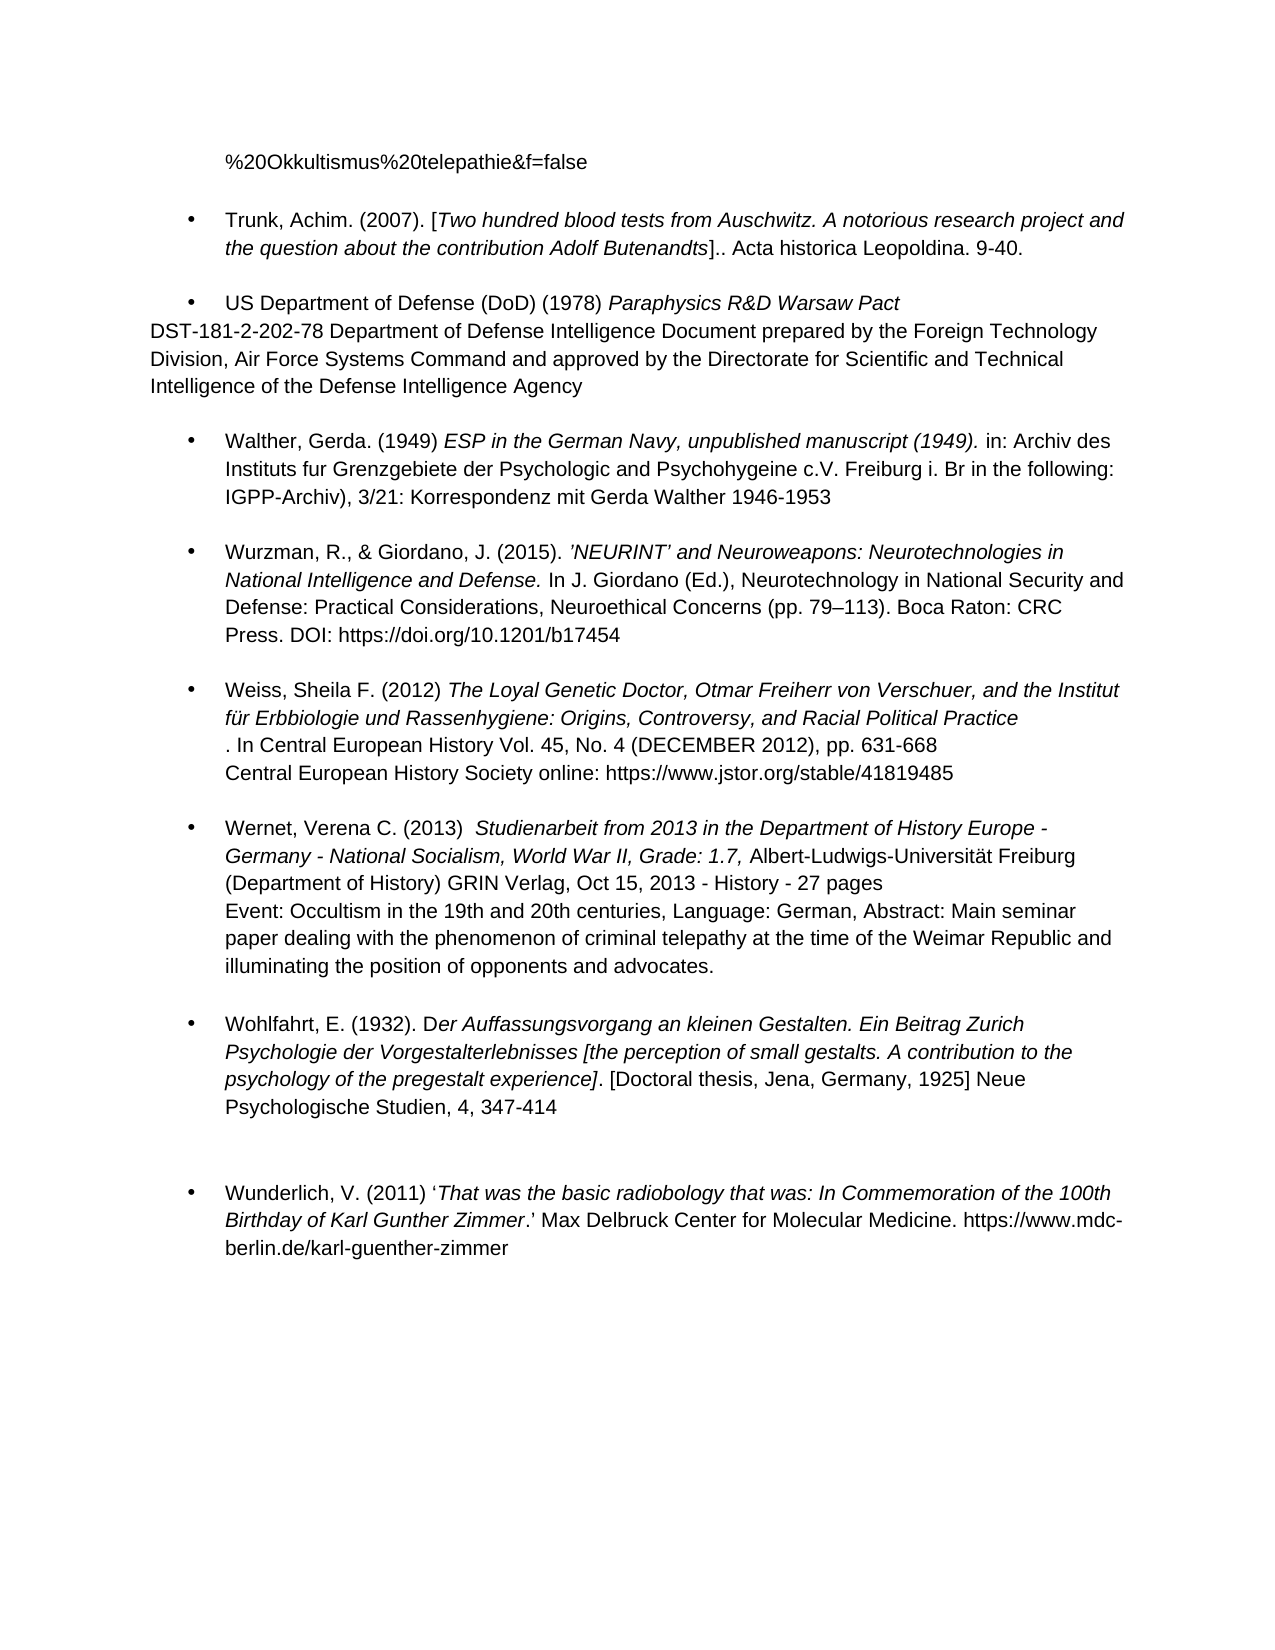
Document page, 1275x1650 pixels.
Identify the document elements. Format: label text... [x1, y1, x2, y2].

list Wernet, Verena C. (2013) Studienarbeit from 2013 in the Department of History Europe - Germany - National Socialism, World War II, Grade: 1.7, Albert-Ludwigs-Universität Freiburg (Department of History) GRIN Verlag, Oct 15, 2013 - History - 27 pages Event: Occultism in the 19th and 20th centuries, Language: German, Abstract: Main seminar paper dealing with the phenomenon of criminal telepathy at the time of the Weimar Republic and illuminating the position of opponents and advocates. [187, 816, 1125, 1008]
list Wohlfahrt, E. (1932). Der Auffassungsvorgang an kleinen Gestalten. Ein Beitrag Zurich Psychologie der Vorgestalterlebnisses [the perception of small gestalts. A contribution to the psychology of the pregestalt experience]. [Doctoral thesis, Jena, Germany, 1925] Neue Psychologische Studien, 4, 347-414 [187, 1012, 1125, 1149]
list Walther, Gerda. (1949) ESP in the German Navy, unpublished manuscript (1949). in: Archiv des Instituts fur Grenzgebiete der Psychologic and Psychohygeine c.V. Freiburg i. Br in the following: IGPP-Archiv), 3/21: Korrespondenz mit Gerda Walther 1946-1953 [187, 429, 1125, 509]
list Trunk, Achim. (2007). [Two hundred blood tests from Auschwitz. A notorious research project and the question about the contribution Adolf Butenandts].. Acta historica Leopoldina. 9-40. [187, 208, 1125, 260]
list %20Okkultismus%20telepathie&f=false [187, 150, 1125, 204]
list Wurzman, R., & Giordano, J. (2015). ’NEURINT’ and Neuroweapons: Neurotechnologies in National Intelligence and Defense. In J. Giordano (Ed.), Neurotechnology in National Security and Defense: Practical Considerations, Neuroethical Concerns (pp. 79–113). Boca Raton: CRC Press. DOI: https://doi.org/10.1201/b17454 [187, 540, 1125, 647]
text DST-181-2-202-78 Department of Defense Intelligence Document prepared by the Foreign Technology Division, Air Force Systems Command and approved by the Directorate for Scientific and Technical Intelligence of the Defense Intelligence Agency [150, 319, 1125, 398]
list US Department of Defense (DoD) (1978) Paraphysics R&D Warsaw Pact [187, 291, 1125, 316]
list Wunderlich, V. (2011) ‘That was the basic radiobology that was: In Commemoration of the 100th Birthday of Karl Gunther Zimmer.’ Max Delbruck Center for Molecular Medicine. https://www.mdc-berlin.de/karl-guenther-zimmer [187, 1180, 1125, 1260]
list Weiss, Sheila F. (2012) The Loyal Genetic Doctor, Otmar Freiherr von Verschuer, and the Institut für Erbbiologie und Rassenhygiene: Origins, Controversy, and Racial Political Practice . In Central European History Vol. 45, No. 4 (DECEMBER 2012), pp. 631-668 Central European History Society online: https://www.jstor.org/stable/41819485 [187, 678, 1125, 785]
